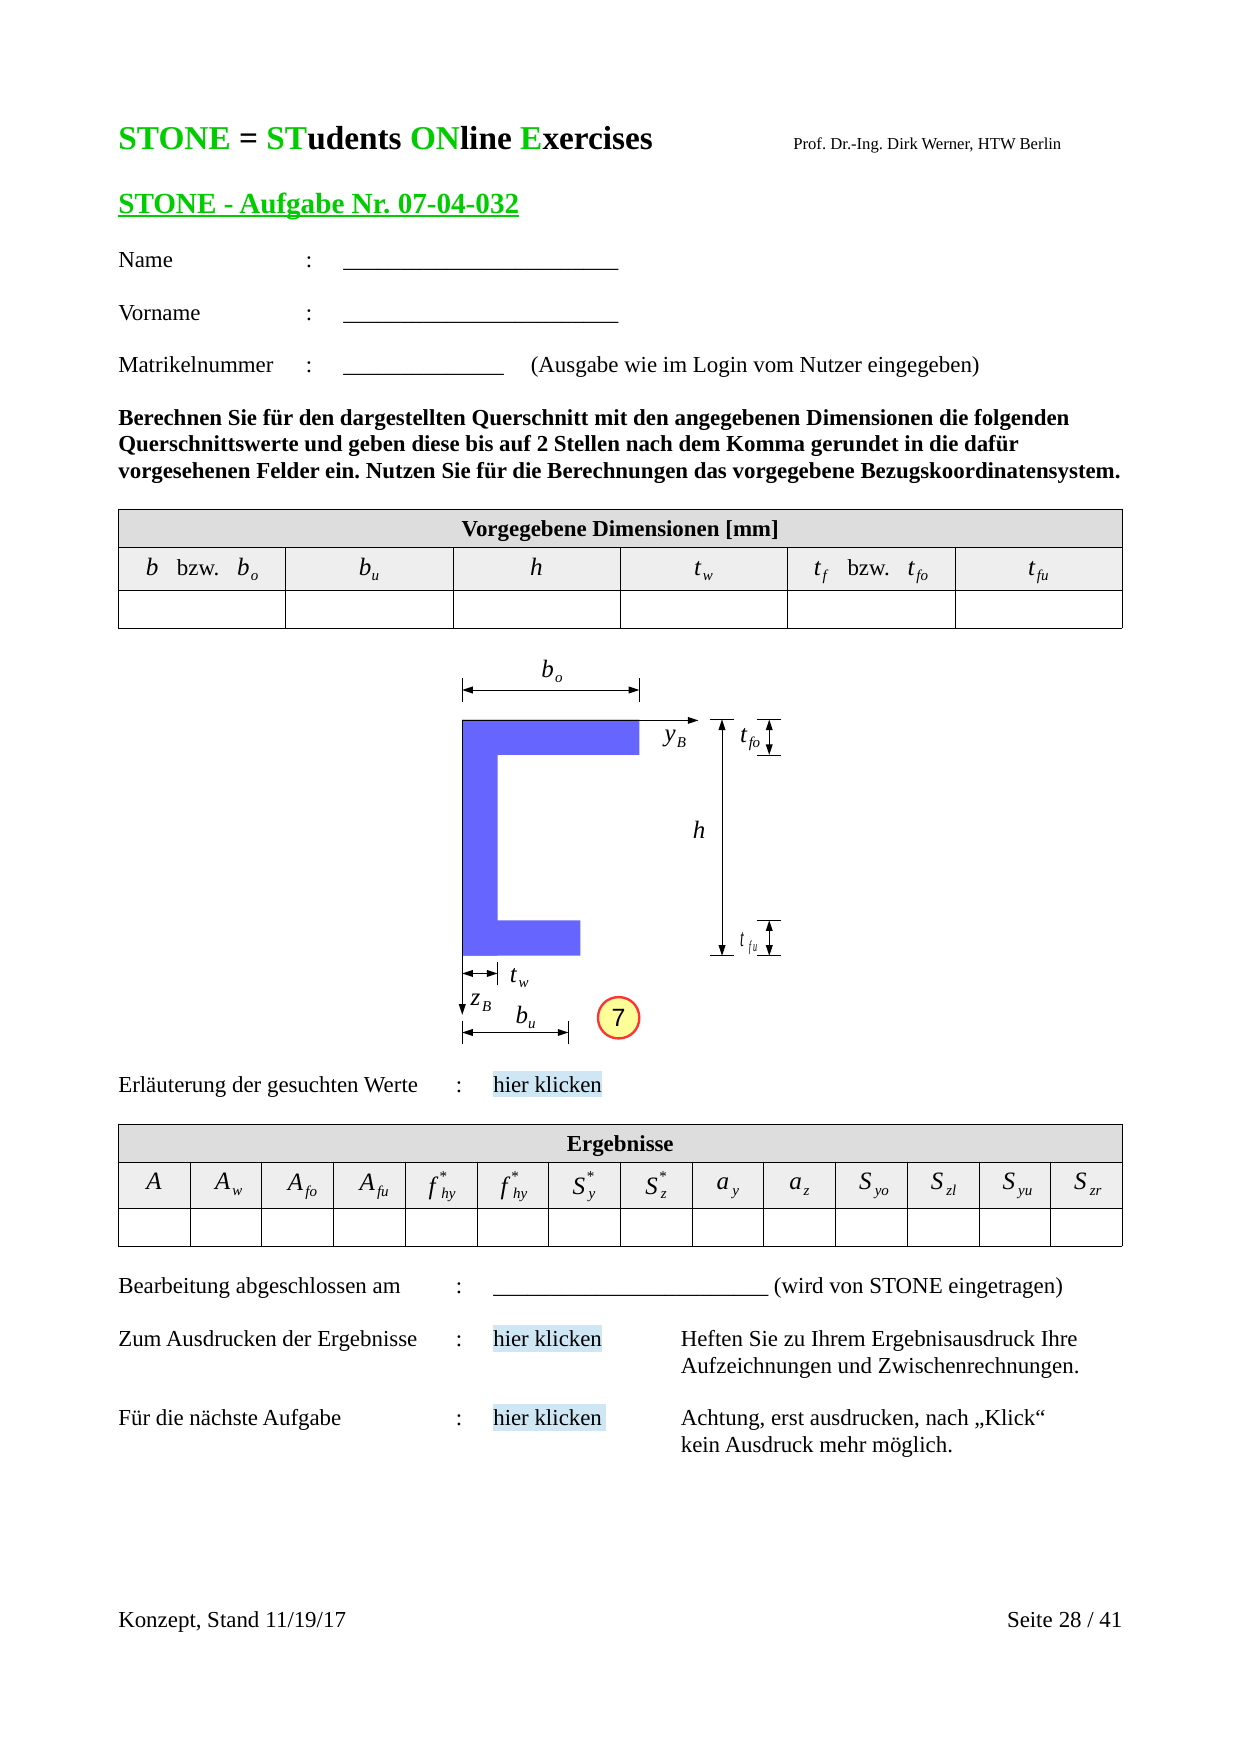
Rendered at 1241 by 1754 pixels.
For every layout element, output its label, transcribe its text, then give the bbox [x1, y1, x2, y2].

table_header Vorgegebene Dimensionen [mm] [119, 510, 1122, 547]
table_cell [621, 1209, 692, 1246]
table_cell [191, 1163, 261, 1208]
text STONE - Aufgabe Nr. 07-04-032 [118, 186, 1122, 219]
table_cell [119, 1163, 190, 1208]
table_cell [286, 548, 453, 590]
table_cell [764, 1163, 835, 1208]
table_cell bzw. [119, 548, 285, 590]
text Für die nächste Aufgabe : hier klicken Achtung, erst ausdrucken, nach „Klick“ [118, 1404, 1122, 1431]
table_header Ergebnisse [119, 1125, 1122, 1162]
table_cell [119, 591, 285, 628]
table_cell [1051, 1163, 1122, 1208]
table_cell [1051, 1209, 1122, 1246]
table_cell [621, 548, 787, 590]
table_cell [262, 1163, 333, 1208]
text Berechnen Sie für den dargestellten Querschnitt mit den angegebenen Dimensionen die folgenden Querschnittswerte und geben diese bis auf 2 Stellen nach dem Komma gerundet in die dafür vorgesehenen Felder ein. Nutzen Sie für die Berechnungen das vorgegebene Bezugskoordinatensystem. [118, 404, 1122, 483]
table_cell [549, 1163, 620, 1208]
table_cell [980, 1163, 1050, 1208]
table_cell [191, 1209, 261, 1246]
table_cell [119, 1209, 190, 1246]
table_cell [334, 1163, 405, 1208]
text Zum Ausdrucken der Ergebnisse : hier klicken Heften Sie zu Ihrem Ergebnisausdruck Ihre [118, 1325, 1122, 1352]
table_cell [836, 1163, 907, 1208]
table_cell [956, 548, 1122, 590]
table_cell [454, 591, 620, 628]
table_cell [454, 548, 620, 590]
table_cell [478, 1209, 548, 1246]
table_cell [621, 1163, 692, 1208]
table_cell [980, 1209, 1050, 1246]
table_cell [693, 1163, 763, 1208]
table_cell [621, 591, 787, 628]
table_cell [286, 591, 453, 628]
table_cell [334, 1209, 405, 1246]
table_cell [262, 1209, 333, 1246]
table_cell bzw. [788, 548, 955, 590]
table_cell [549, 1209, 620, 1246]
text Name : ________________________ [118, 246, 1122, 272]
table_cell [956, 591, 1122, 628]
table_cell [693, 1209, 763, 1246]
text Bearbeitung abgeschlossen am : ________________________ (wird von STONE eingetragen) [118, 1273, 1122, 1299]
text Vorname : ________________________ [118, 298, 1122, 325]
text Erläuterung der gesuchten Werte : hier klicken [118, 1071, 1122, 1097]
table_cell [406, 1163, 477, 1208]
text Aufzeichnungen und Zwischenrechnungen. [118, 1352, 1122, 1378]
table_cell [478, 1163, 548, 1208]
table_cell [406, 1209, 477, 1246]
table_cell [788, 591, 955, 628]
table_cell [764, 1209, 835, 1246]
table_cell [836, 1209, 907, 1246]
table_cell [908, 1163, 979, 1208]
text kein Ausdruck mehr möglich. [118, 1431, 1122, 1457]
table_cell [908, 1209, 979, 1246]
text Matrikelnummer : ______________ (Ausgabe wie im Login vom Nutzer eingegeben) [118, 351, 1122, 378]
